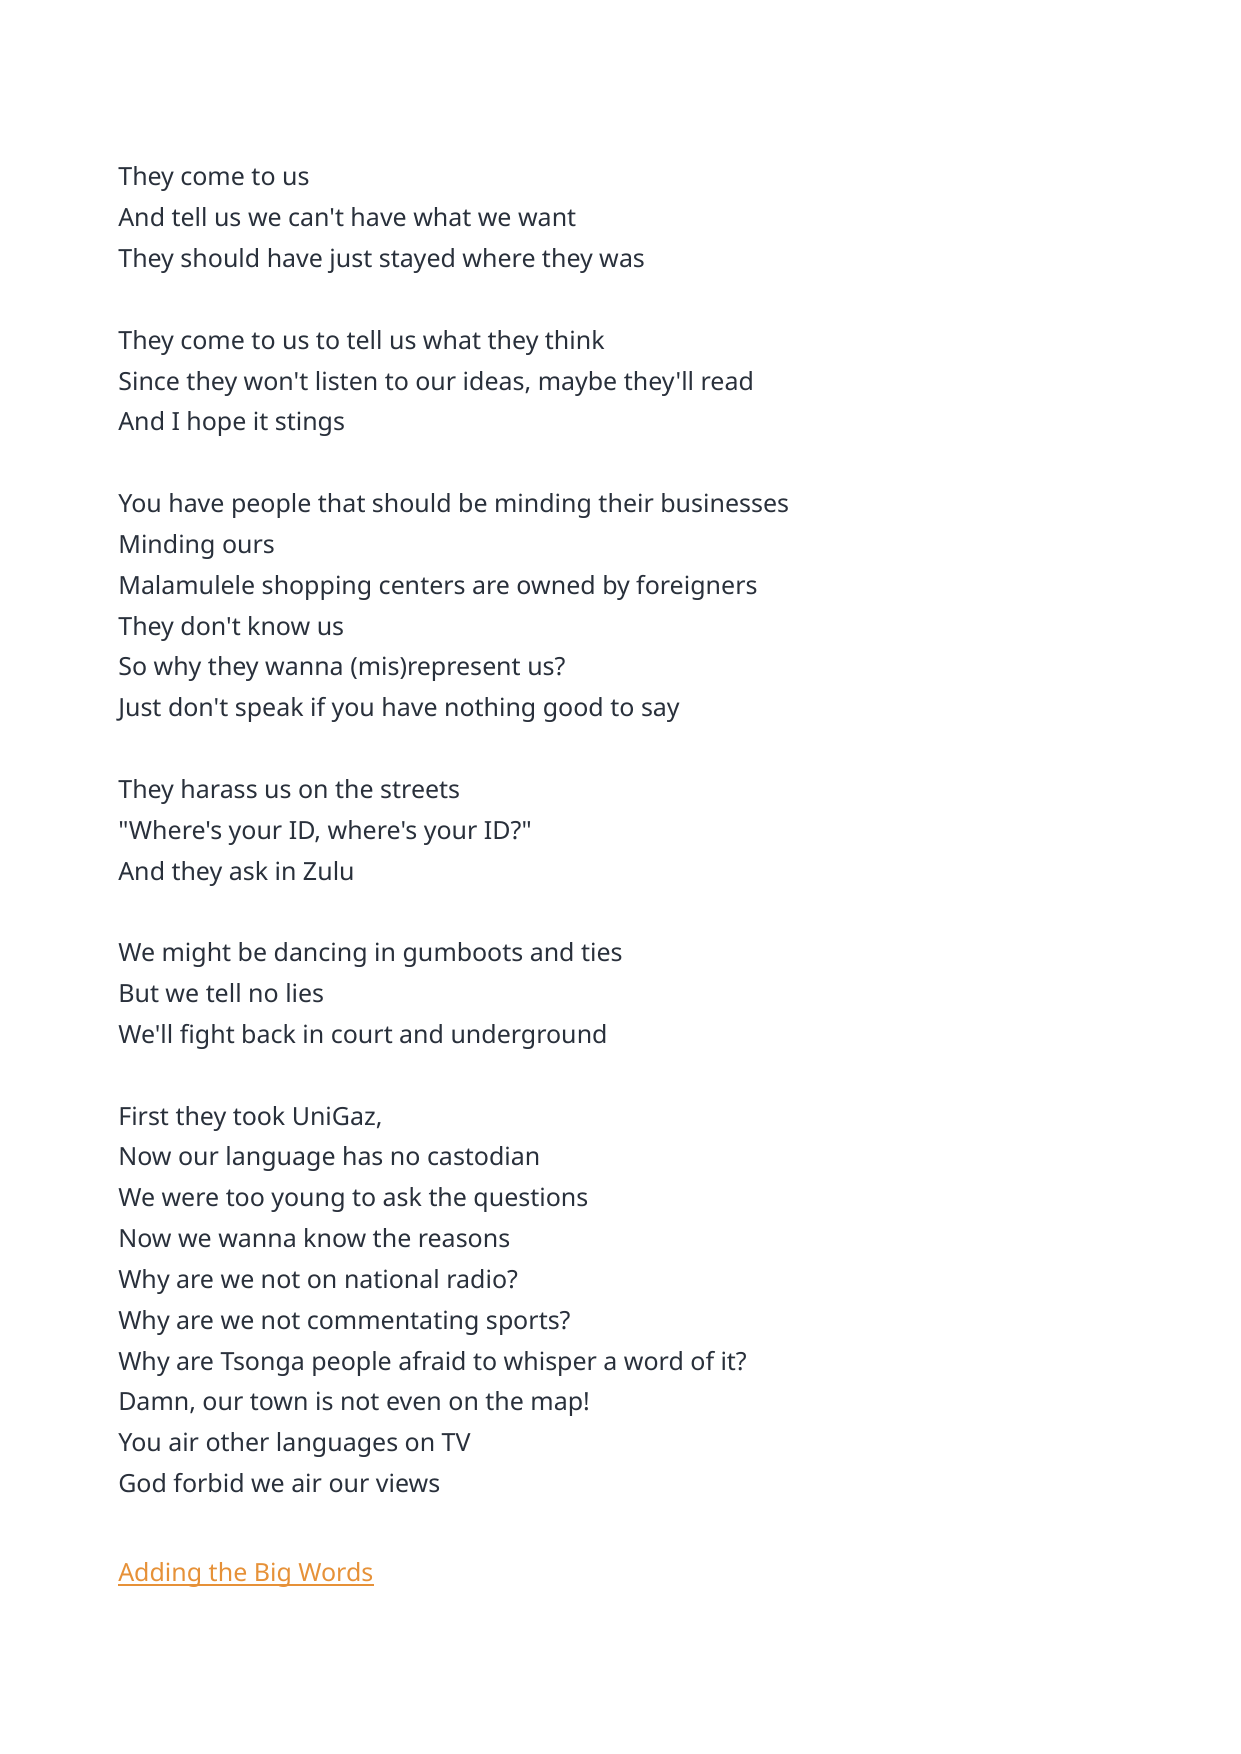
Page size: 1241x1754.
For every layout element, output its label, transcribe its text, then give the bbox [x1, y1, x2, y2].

text They come to us And tell us we can't have what we want They should have just stayed where they was They come to us to tell us what they think Since they won't listen to our ideas, maybe they'll read And I hope it stings You have people that should be minding their businesses Minding ours Malamulele shopping centers are owned by foreigners They don't know us So why they wanna (mis)represent us? Just don't speak if you have nothing good to say They harass us on the streets "Where's your ID, where's your ID?" And they ask in Zulu We might be dancing in gumboots and ties But we tell no lies We'll fight back in court and underground First they took UniGaz, Now our language has no castodian We were too young to ask the questions Now we wanna know the reasons Why are we not on national radio? Why are we not commentating sports? Why are Tsonga people afraid to whisper a word of it? Damn, our town is not even on the map! You air other languages on TV God forbid we air our views [118, 118, 1122, 1500]
subtitle Adding the Big Words [118, 1555, 1122, 1589]
text [118, 1602, 1122, 1636]
